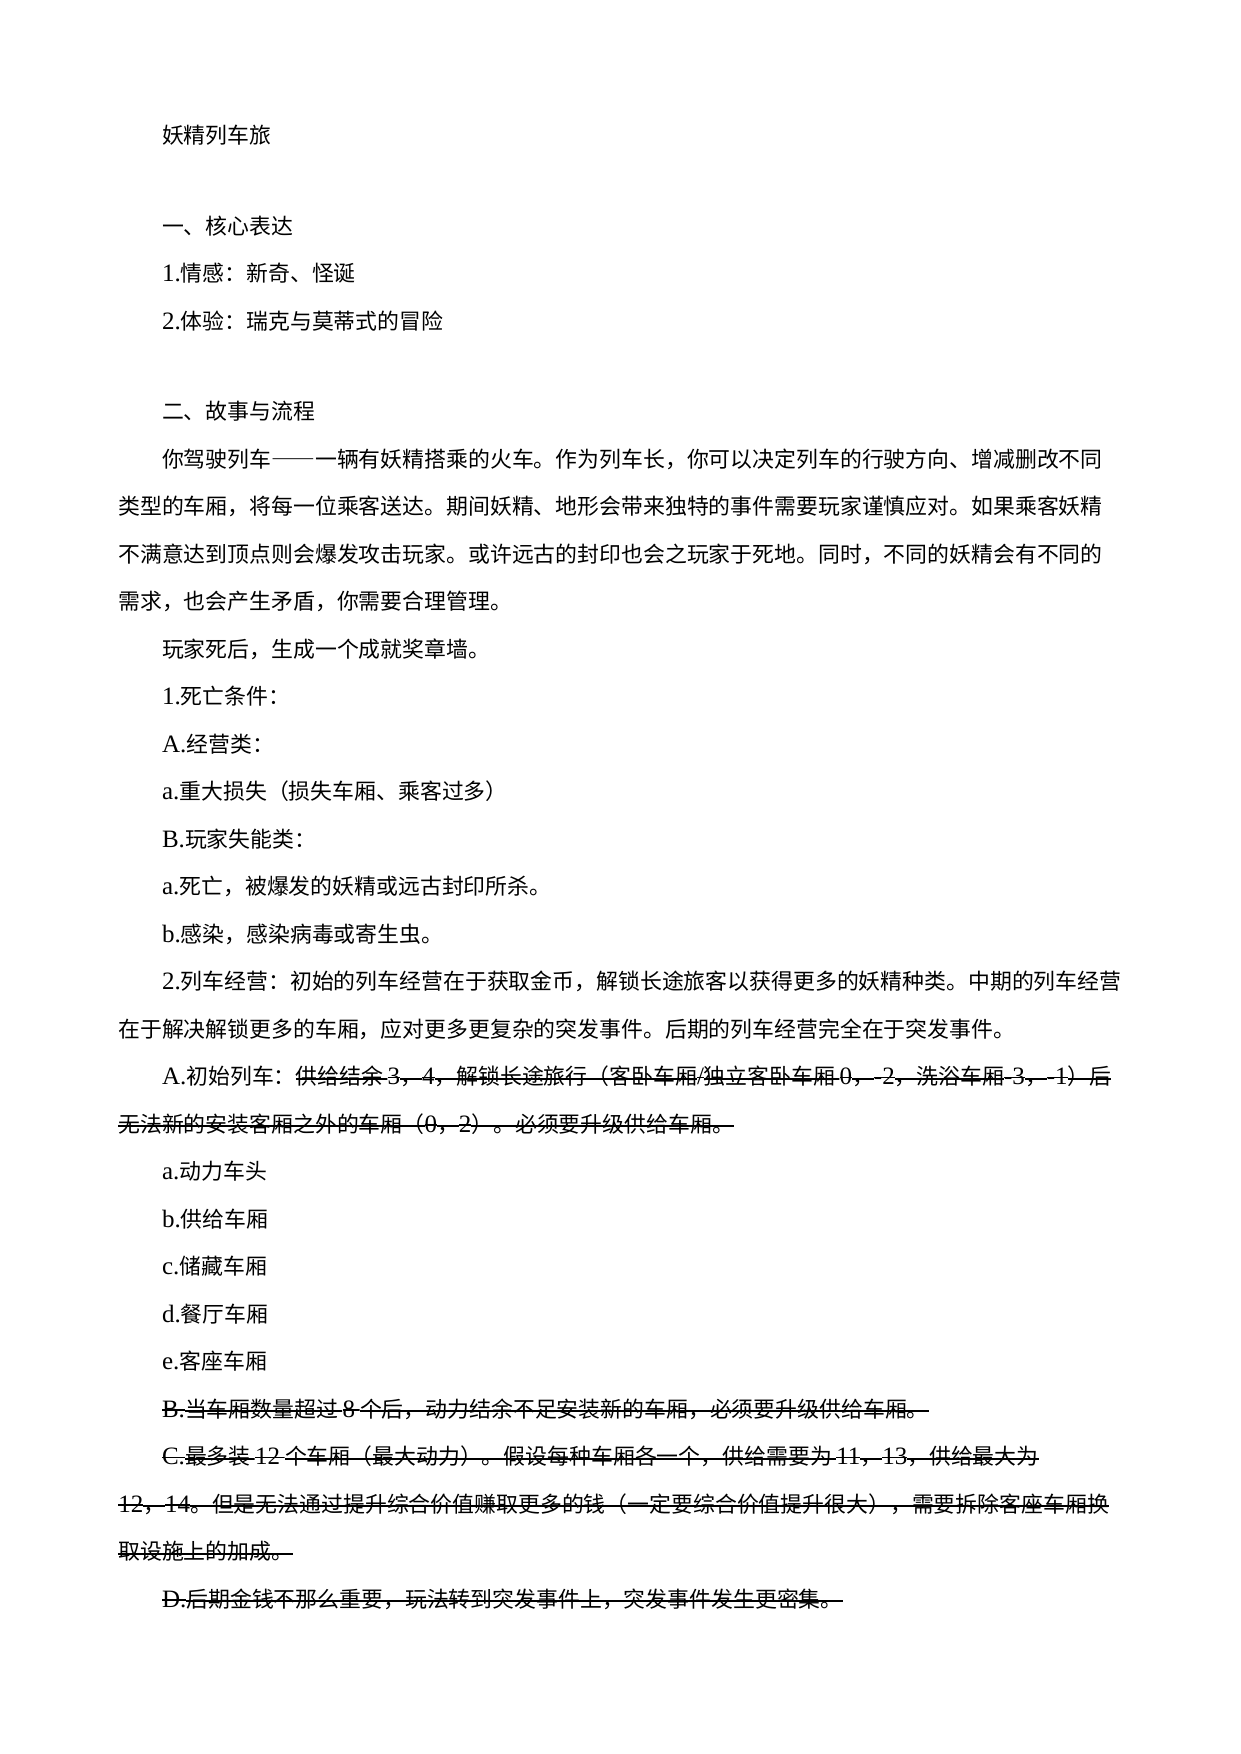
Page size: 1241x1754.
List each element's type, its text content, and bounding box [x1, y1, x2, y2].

text 2.列车经营：初始的列车经营在于获取金币，解锁长途旅客以获得更多的妖精种类。中期的列车经营在于解决解锁更多的车厢，应对更多更复杂的突发事件。后期的列车经营完全在于突发事件。 [118, 964, 1122, 1043]
text 妖精列车旅 [118, 118, 1122, 150]
text b.供给车厢 [118, 1202, 1122, 1233]
text C.最多装12个车厢（最大动力）。假设每种车厢各一个，供给需要为11，13，供给最大为12，14。但是无法通过提升综合价值赚取更多的钱（一定要综合价值提升很大），需要拆除客座车厢换取设施上的加成。 [118, 1439, 1122, 1566]
text B.玩家失能类： [118, 822, 1122, 853]
text a.重大损失（损失车厢、乘客过多） [118, 774, 1122, 806]
text 你驾驶列车——一辆有妖精搭乘的火车。作为列车长，你可以决定列车的行驶方向、增减删改不同类型的车厢，将每一位乘客送达。期间妖精、地形会带来独特的事件需要玩家谨慎应对。如果乘客妖精不满意达到顶点则会爆发攻击玩家。或许远古的封印也会之玩家于死地。同时，不同的妖精会有不同的需求，也会产生矛盾，你需要合理管理。 [118, 442, 1122, 616]
text d.餐厅车厢 [118, 1297, 1122, 1328]
text b.感染，感染病毒或寄生虫。 [118, 917, 1122, 948]
text a.动力车头 [118, 1154, 1122, 1186]
text a.死亡，被爆发的妖精或远古封印所杀。 [118, 869, 1122, 901]
text D.后期金钱不那么重要，玩法转到突发事件上，突发事件发生更密集。 [118, 1582, 1122, 1613]
text 1.死亡条件： [118, 679, 1122, 711]
text 玩家死后，生成一个成就奖章墙。 [118, 632, 1122, 663]
text e.客座车厢 [118, 1344, 1122, 1376]
text B.当车厢数量超过8个后，动力结余不足安装新的车厢，必须要升级供给车厢。 [118, 1392, 1122, 1423]
text A.初始列车：供给结余3，4，解锁长途旅行（客卧车厢/独立客卧车厢0，-2，洗浴车厢-3，-1）后无法新的安装客厢之外的车厢（0，2）。必须要升级供给车厢。 [118, 1059, 1122, 1138]
text 一、核心表达 [118, 209, 1122, 240]
text c.储藏车厢 [118, 1249, 1122, 1281]
text 2.体验：瑞克与莫蒂式的冒险 [118, 304, 1122, 335]
text 1.情感：新奇、怪诞 [118, 256, 1122, 288]
text A.经营类： [118, 727, 1122, 758]
text 二、故事与流程 [118, 394, 1122, 426]
